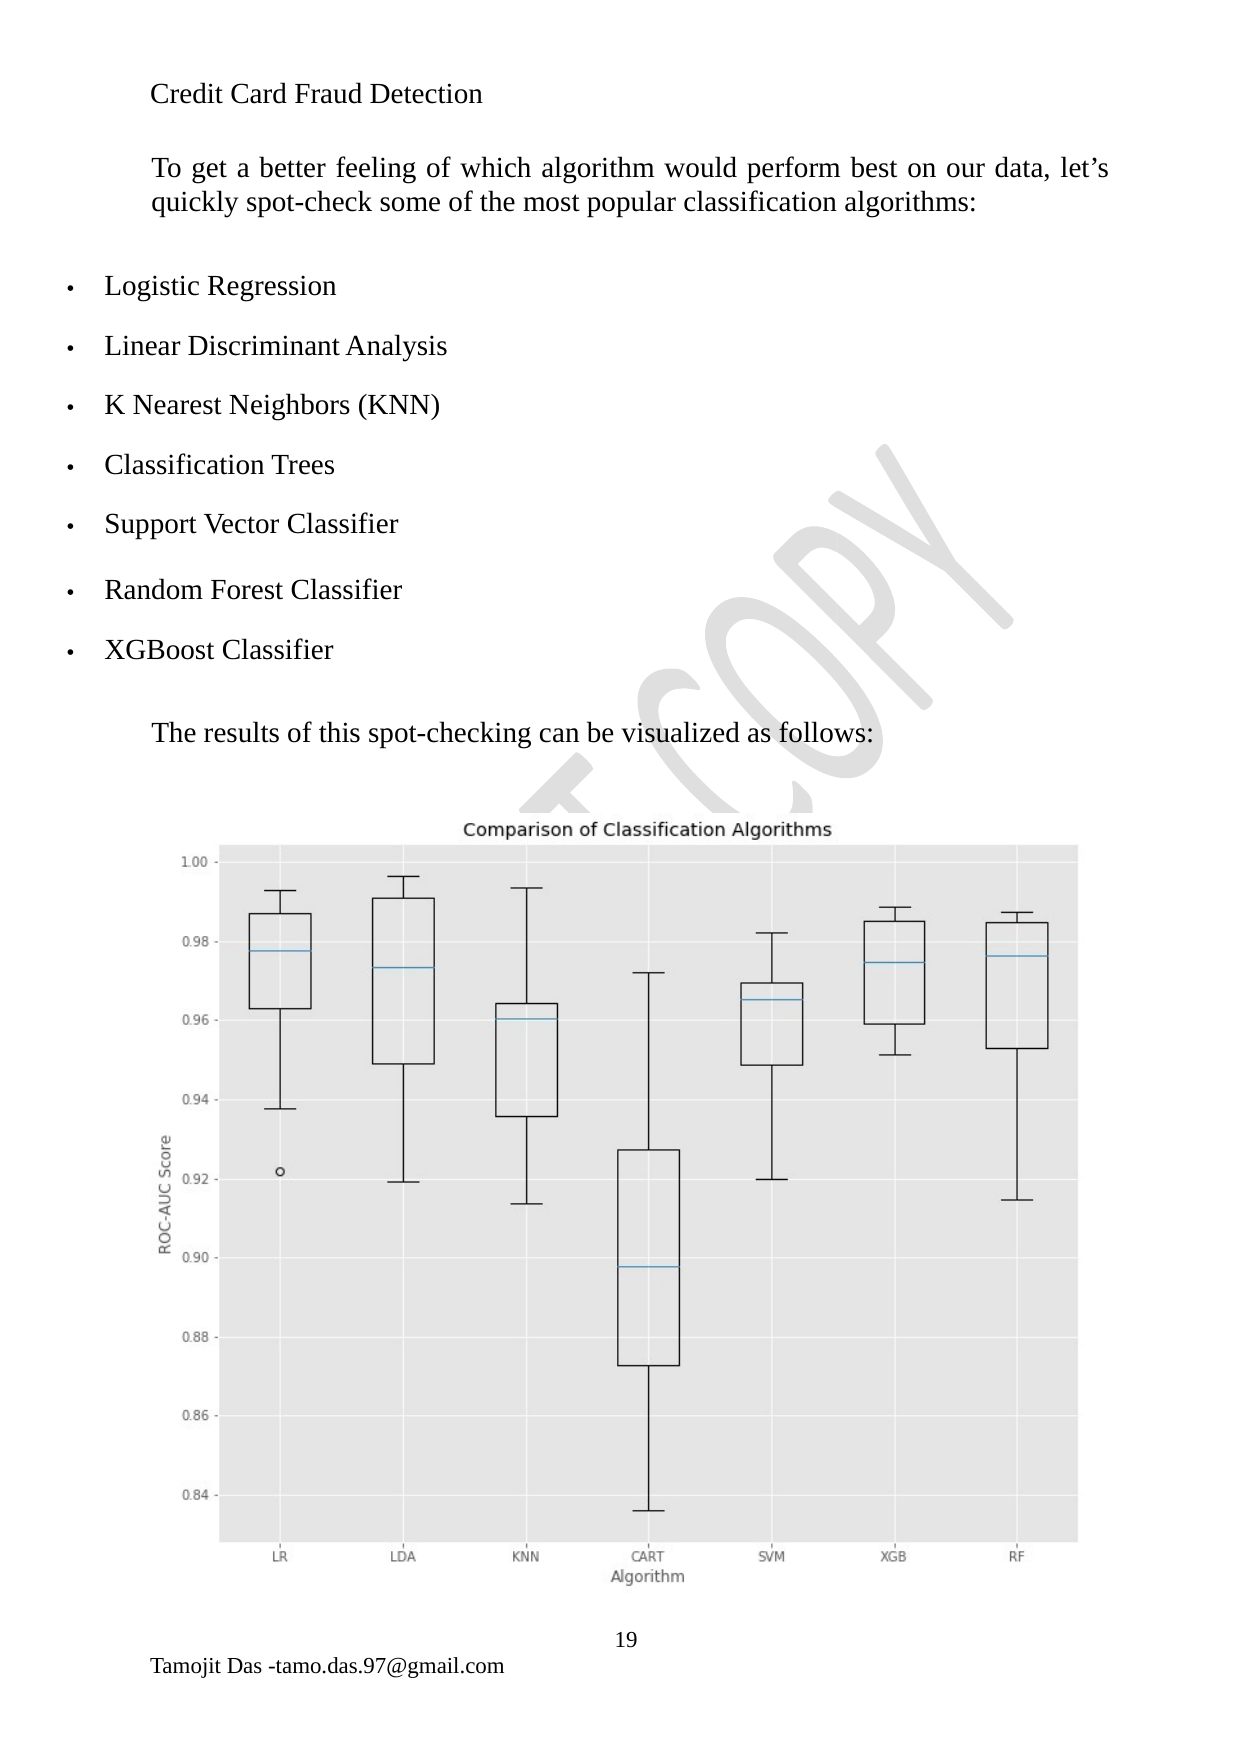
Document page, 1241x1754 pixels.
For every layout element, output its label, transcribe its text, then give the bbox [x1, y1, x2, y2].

list [925, 506, 1111, 540]
text The results of this spot-checking can be visualized as follows: [151, 715, 653, 748]
list [867, 506, 926, 540]
text The results of this spot-checking can be visualized as follows: [878, 715, 1111, 748]
list Support Vector Classifier [67, 506, 889, 540]
text To get a better feeling of which algorithm would perform best on our data, let’s quickly spot-check some of the most popular classification algorithms: [151, 150, 1111, 218]
list K Nearest Neighbors (KNN) [67, 387, 1111, 421]
list [877, 632, 1111, 665]
list Linear Discriminant Analysis [67, 328, 1111, 361]
list [890, 447, 1111, 480]
list [882, 572, 978, 606]
text The results of this spot-checking can be visualized as follows: [773, 715, 861, 748]
list Random Forest Classifier [67, 572, 817, 606]
list [968, 572, 1111, 606]
list Classification Trees [67, 447, 889, 480]
list XGBoost Classifier [67, 632, 712, 665]
text The results of this spot-checking can be visualized as follows: [659, 715, 783, 748]
list [807, 572, 874, 606]
list Logistic Regression [67, 268, 1111, 302]
list [811, 632, 876, 665]
list [726, 632, 819, 665]
